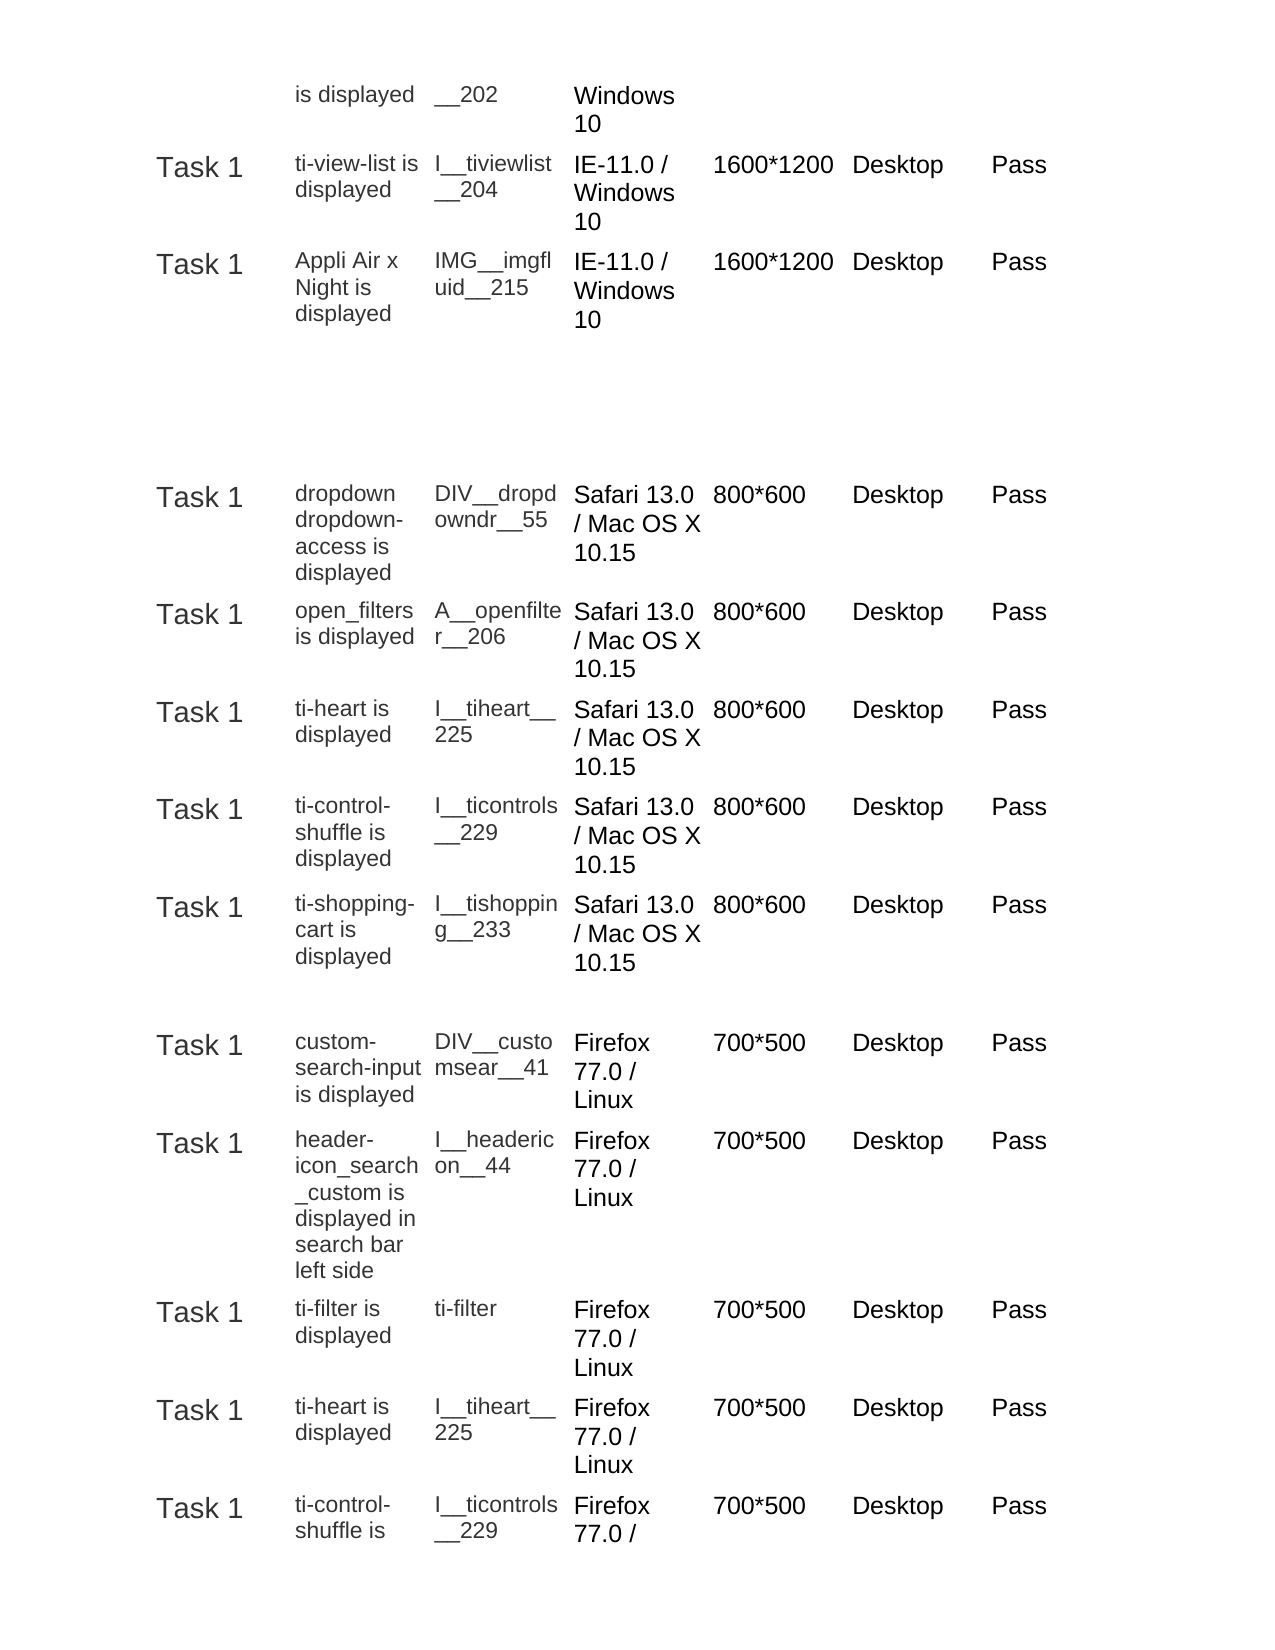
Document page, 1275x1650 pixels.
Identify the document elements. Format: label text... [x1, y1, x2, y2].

table_cell [289, 339, 428, 384]
table_cell Desktop [846, 1290, 986, 1387]
table_cell [429, 429, 568, 474]
table_cell Task 1 [150, 1022, 289, 1120]
table_cell Task 1 [150, 1290, 289, 1387]
table_cell Task 1 [150, 884, 289, 982]
table_cell Desktop [846, 591, 986, 689]
table_cell Appli Air x Night is displayed [289, 242, 428, 339]
table_cell [150, 429, 289, 474]
table_cell Desktop [846, 242, 986, 339]
table_cell Task 1 [150, 144, 289, 242]
table_cell [150, 384, 289, 429]
table_cell ti-heart is displayed [289, 689, 428, 787]
table_cell 700*500 [707, 1290, 846, 1387]
table_cell Firefox 77.0 / [568, 1485, 707, 1554]
table_cell [846, 429, 986, 474]
table_cell [707, 384, 846, 429]
table_cell __202 [429, 75, 568, 144]
table_cell IE-11.0 / Windows 10 [568, 144, 707, 242]
table_cell I__ticontrols__229 [429, 1485, 568, 1554]
table_cell Firefox 77.0 / Linux [568, 1120, 707, 1289]
table_cell [568, 982, 707, 1022]
table_cell [568, 384, 707, 429]
table_cell Desktop [846, 1022, 986, 1120]
table_cell Firefox 77.0 / Linux [568, 1387, 707, 1485]
table_cell [568, 339, 707, 384]
table_cell Pass [986, 1485, 1125, 1554]
table_cell [150, 75, 289, 144]
table_cell [150, 339, 289, 384]
table_cell IMG__imgfluid__215 [429, 242, 568, 339]
table_cell 800*600 [707, 474, 846, 591]
table_cell Task 1 [150, 591, 289, 689]
table_cell [289, 982, 428, 1022]
table_cell Desktop [846, 689, 986, 787]
table_cell [150, 982, 289, 1022]
table_cell Pass [986, 242, 1125, 339]
table_cell [846, 982, 986, 1022]
table_cell Desktop [846, 1485, 986, 1554]
table_cell 800*600 [707, 689, 846, 787]
table_cell 700*500 [707, 1120, 846, 1289]
table_cell I__tishopping__233 [429, 884, 568, 982]
table_cell I__headericon__44 [429, 1120, 568, 1289]
table_cell ti-view-list is displayed [289, 144, 428, 242]
table_cell [986, 982, 1125, 1022]
table_cell [986, 429, 1125, 474]
table_cell Safari 13.0 / Mac OS X 10.15 [568, 689, 707, 787]
table_cell 1600*1200 [707, 144, 846, 242]
table_cell ti-filter is displayed [289, 1290, 428, 1387]
table_cell 700*500 [707, 1022, 846, 1120]
table_cell 700*500 [707, 1485, 846, 1554]
table_cell I__tiviewlist__204 [429, 144, 568, 242]
table_cell [846, 384, 986, 429]
table_cell IE-11.0 / Windows 10 [568, 242, 707, 339]
table_cell DIV__dropdowndr__55 [429, 474, 568, 591]
table_cell Desktop [846, 787, 986, 884]
table_cell Task 1 [150, 689, 289, 787]
table_cell [429, 982, 568, 1022]
table_cell ti-filter [429, 1290, 568, 1387]
table_cell Task 1 [150, 242, 289, 339]
table_cell [429, 384, 568, 429]
table_cell 1600*1200 [707, 242, 846, 339]
table_cell Pass [986, 144, 1125, 242]
table_cell [846, 339, 986, 384]
table_cell Pass [986, 1022, 1125, 1120]
table_cell DIV__customsear__41 [429, 1022, 568, 1120]
table_cell Pass [986, 591, 1125, 689]
table_cell [429, 339, 568, 384]
table_cell Pass [986, 474, 1125, 591]
table_cell custom-search-input is displayed [289, 1022, 428, 1120]
table_cell [289, 429, 428, 474]
table_cell I__tiheart__225 [429, 1387, 568, 1485]
table_cell Windows 10 [568, 75, 707, 144]
table_cell Task 1 [150, 1485, 289, 1554]
table_cell Task 1 [150, 474, 289, 591]
table_cell ti-control-shuffle is displayed [289, 787, 428, 884]
table_cell 800*600 [707, 884, 846, 982]
table_cell Pass [986, 884, 1125, 982]
table_cell Pass [986, 1290, 1125, 1387]
table_cell [568, 429, 707, 474]
table_cell [707, 339, 846, 384]
table_cell Task 1 [150, 1120, 289, 1289]
table_cell A__openfilter__206 [429, 591, 568, 689]
table_cell Desktop [846, 1387, 986, 1485]
table_cell Desktop [846, 144, 986, 242]
table_cell [707, 429, 846, 474]
table_cell header-icon_search_custom is displayed in search bar left side [289, 1120, 428, 1289]
table_cell Pass [986, 787, 1125, 884]
table_cell Firefox 77.0 / Linux [568, 1290, 707, 1387]
table_cell Pass [986, 689, 1125, 787]
table_cell open_filters is displayed [289, 591, 428, 689]
table_cell 800*600 [707, 787, 846, 884]
table_cell [707, 75, 846, 144]
table_cell Task 1 [150, 1387, 289, 1485]
table_cell I__tiheart__225 [429, 689, 568, 787]
table_cell Task 1 [150, 787, 289, 884]
table_cell [986, 384, 1125, 429]
table_cell Safari 13.0 / Mac OS X 10.15 [568, 474, 707, 591]
table_cell Safari 13.0 / Mac OS X 10.15 [568, 787, 707, 884]
table_cell Desktop [846, 474, 986, 591]
table_cell [289, 384, 428, 429]
table_cell Pass [986, 1120, 1125, 1289]
table_cell Firefox 77.0 / Linux [568, 1022, 707, 1120]
table_cell Safari 13.0 / Mac OS X 10.15 [568, 591, 707, 689]
table_cell ti-shopping-cart is displayed [289, 884, 428, 982]
table_cell ti-control-shuffle is [289, 1485, 428, 1554]
table_cell Desktop [846, 884, 986, 982]
table_cell 700*500 [707, 1387, 846, 1485]
table_cell dropdown dropdown-access is displayed [289, 474, 428, 591]
table_cell 800*600 [707, 591, 846, 689]
table_cell [986, 75, 1125, 144]
table_cell Safari 13.0 / Mac OS X 10.15 [568, 884, 707, 982]
table_cell Desktop [846, 1120, 986, 1289]
table_cell [846, 75, 986, 144]
table_cell ti-heart is displayed [289, 1387, 428, 1485]
table_cell Pass [986, 1387, 1125, 1485]
table_cell is displayed [289, 75, 428, 144]
table_cell [986, 339, 1125, 384]
table_cell [707, 982, 846, 1022]
table_cell I__ticontrols__229 [429, 787, 568, 884]
